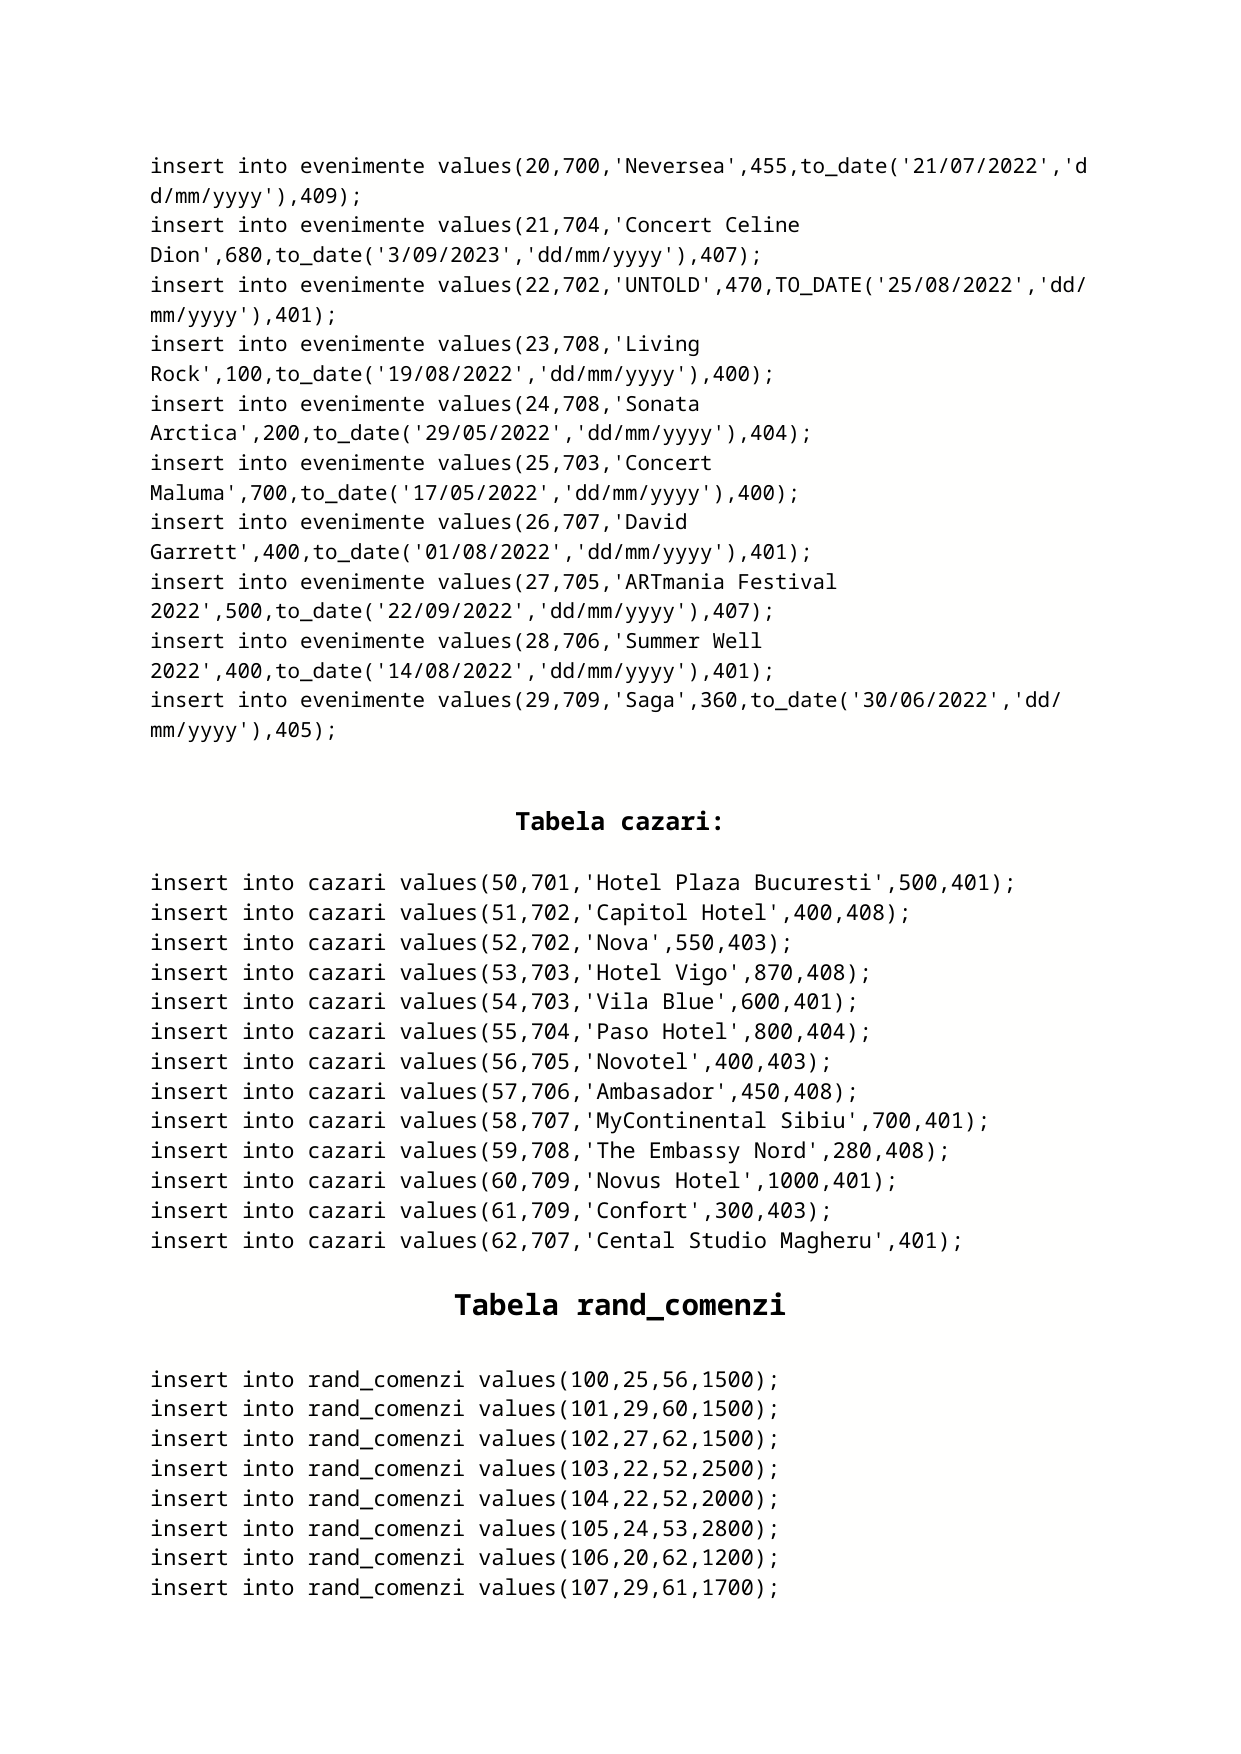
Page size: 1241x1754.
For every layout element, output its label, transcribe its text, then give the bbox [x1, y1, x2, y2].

text insert into evenimente values(27,705,'ARTmania Festival 2022',500,to_date('22/09/2022','dd/mm/yyyy'),407); [150, 566, 1090, 625]
text insert into cazari values(50,701,'Hotel Plaza Bucuresti',500,401); [150, 867, 1090, 897]
text insert into cazari values(58,707,'MyContinental Sibiu',700,401); [150, 1106, 1090, 1135]
text insert into cazari values(62,707,'Cental Studio Magheru',401); [150, 1225, 1090, 1254]
text insert into evenimente values(26,707,'David Garrett',400,to_date('01/08/2022','dd/mm/yyyy'),401); [150, 506, 1090, 566]
text insert into evenimente values(21,704,'Concert Celine Dion',680,to_date('3/09/2023','dd/mm/yyyy'),407); insert into evenimente values(22,702,'UNTOLD',470,TO_DATE('25/08/2022','dd/mm/yyyy'),401); [150, 209, 1090, 328]
text insert into cazari values(53,703,'Hotel Vigo',870,408); [150, 957, 1090, 986]
text insert into rand_comenzi values(103,22,52,2500); [150, 1453, 1090, 1483]
text Tabela rand_comenzi [150, 1284, 1090, 1324]
text insert into rand_comenzi values(101,29,60,1500); [150, 1393, 1090, 1423]
text insert into cazari values(59,708,'The Embassy Nord',280,408); [150, 1135, 1090, 1165]
text insert into rand_comenzi values(107,29,61,1700); [150, 1572, 1090, 1602]
text Tabela cazari: [150, 803, 1090, 837]
text insert into cazari values(52,702,'Nova',550,403); [150, 927, 1090, 957]
text insert into rand_comenzi values(100,25,56,1500); [150, 1364, 1090, 1393]
text insert into cazari values(61,709,'Confort',300,403); [150, 1195, 1090, 1225]
text insert into cazari values(55,704,'Paso Hotel',800,404); [150, 1016, 1090, 1046]
text insert into cazari values(60,709,'Novus Hotel',1000,401); [150, 1165, 1090, 1195]
text insert into evenimente values(29,709,'Saga',360,to_date('30/06/2022','dd/mm/yyyy'),405); [150, 684, 1090, 744]
text insert into cazari values(54,703,'Vila Blue',600,401); [150, 986, 1090, 1016]
text insert into evenimente values(24,708,'Sonata Arctica',200,to_date('29/05/2022','dd/mm/yyyy'),404); [150, 387, 1090, 447]
text insert into cazari values(57,706,'Ambasador',450,408); [150, 1076, 1090, 1106]
text insert into evenimente values(28,706,'Summer Well 2022',400,to_date('14/08/2022','dd/mm/yyyy'),401); [150, 625, 1090, 684]
text insert into evenimente values(25,703,'Concert Maluma',700,to_date('17/05/2022','dd/mm/yyyy'),400); [150, 447, 1090, 506]
text insert into cazari values(51,702,'Capitol Hotel',400,408); [150, 897, 1090, 927]
text insert into rand_comenzi values(102,27,62,1500); [150, 1423, 1090, 1453]
text insert into evenimente values(23,708,'Living Rock',100,to_date('19/08/2022','dd/mm/yyyy'),400); [150, 328, 1090, 387]
text insert into cazari values(56,705,'Novotel',400,403); [150, 1046, 1090, 1076]
text insert into rand_comenzi values(106,20,62,1200); [150, 1542, 1090, 1572]
text insert into evenimente values(20,700,'Neversea',455,to_date('21/07/2022','dd/mm/yyyy'),409); [150, 150, 1090, 209]
text insert into rand_comenzi values(104,22,52,2000); [150, 1483, 1090, 1513]
text insert into rand_comenzi values(105,24,53,2800); [150, 1513, 1090, 1542]
